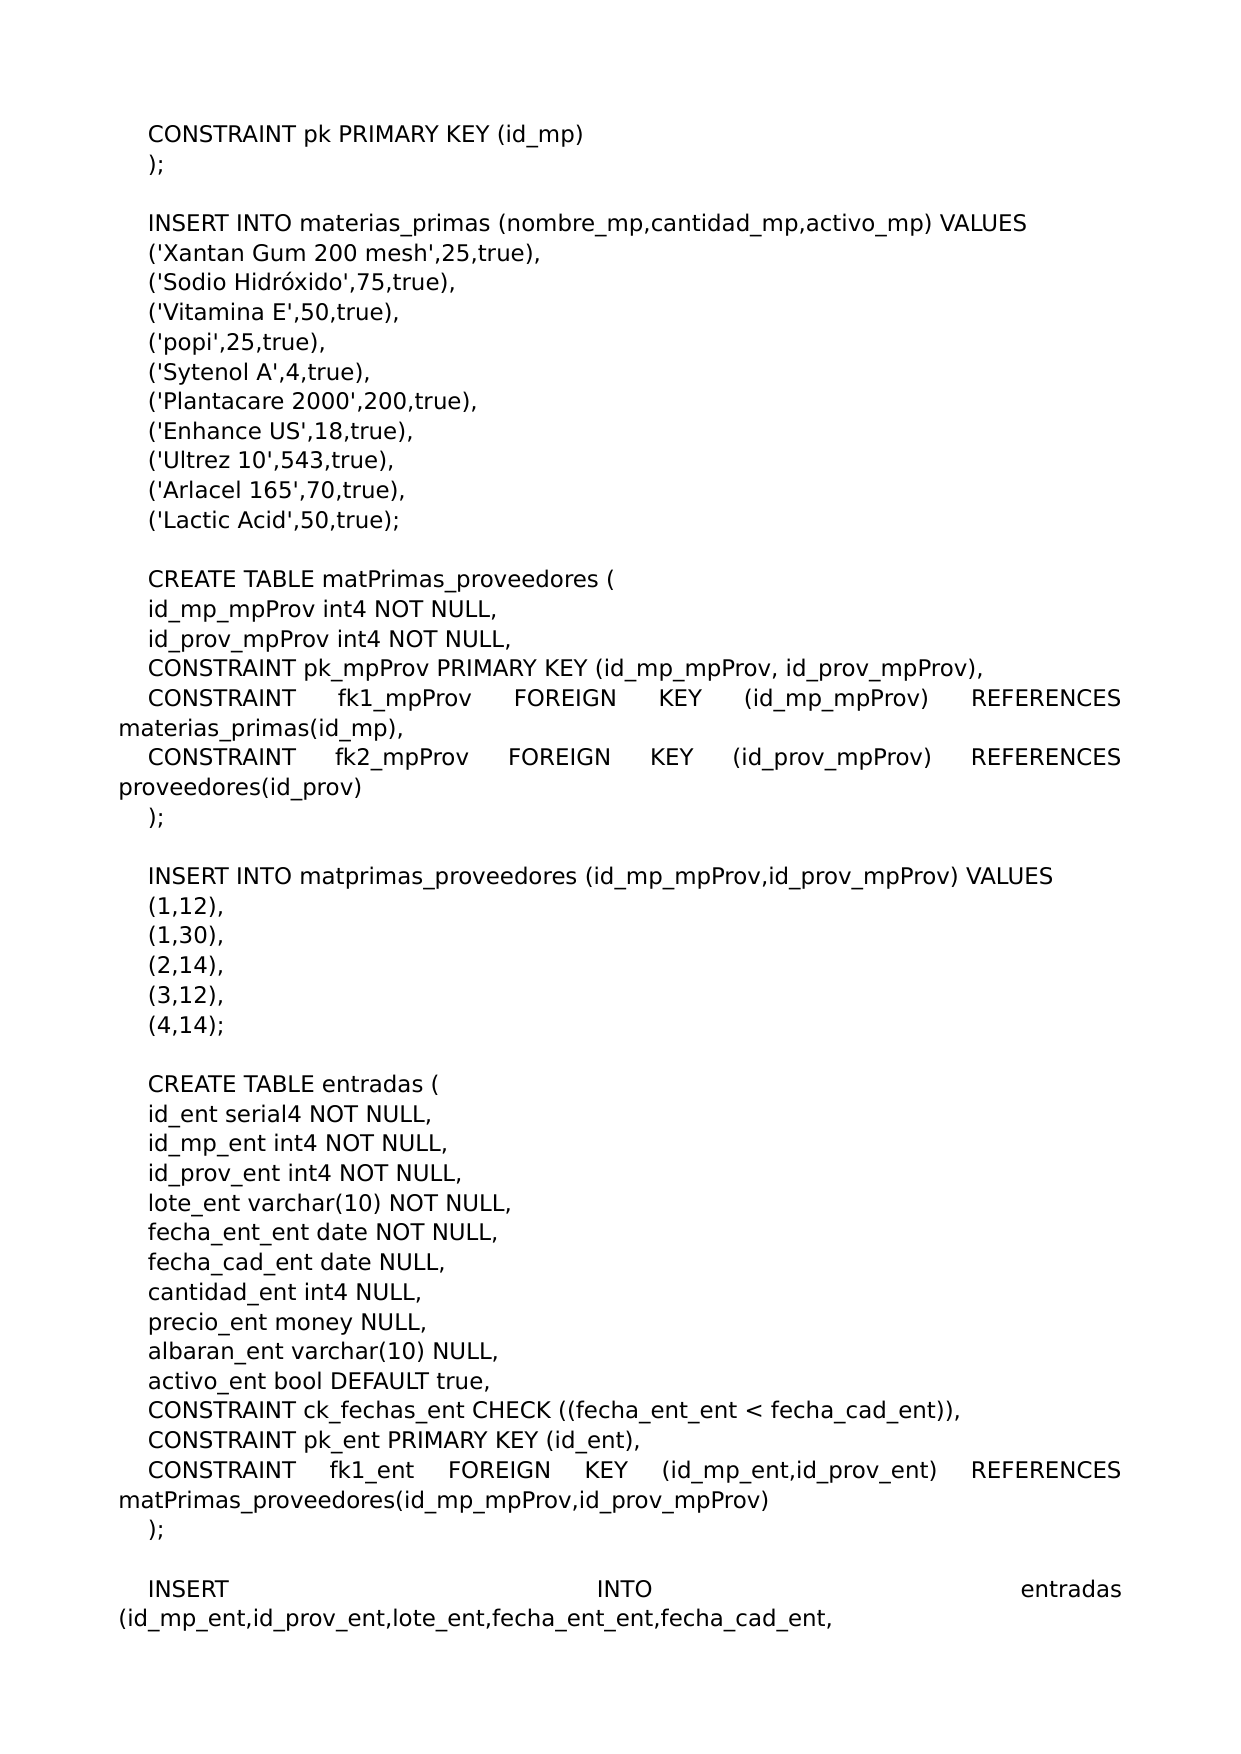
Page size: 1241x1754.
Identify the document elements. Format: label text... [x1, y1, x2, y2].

text (1,12), [118, 890, 1122, 920]
text ('Sytenol A',4,true), [118, 356, 1122, 385]
text id_ent serial4 NOT NULL, [118, 1098, 1122, 1127]
text activo_ent bool DEFAULT true, [118, 1365, 1122, 1395]
text ); [118, 148, 1122, 177]
text CREATE TABLE matPrimas_proveedores ( [118, 563, 1122, 593]
text INSERT INTO materias_primas (nombre_mp,cantidad_mp,activo_mp) VALUES [118, 207, 1122, 237]
text INSERT INTO matprimas_proveedores (id_mp_mpProv,id_prov_mpProv) VALUES [118, 860, 1122, 890]
text fecha_ent_ent date NOT NULL, [118, 1217, 1122, 1246]
text ('Xantan Gum 200 mesh',25,true), [118, 237, 1122, 267]
text precio_ent money NULL, [118, 1306, 1122, 1335]
text CONSTRAINT ck_fechas_ent CHECK ((fecha_ent_ent < fecha_cad_ent)), [118, 1395, 1122, 1424]
text ('Sodio Hidróxido',75,true), [118, 267, 1122, 296]
text fecha_cad_ent date NULL, [118, 1246, 1122, 1276]
text ('Enhance US',18,true), [118, 415, 1122, 445]
text ('Ultrez 10',543,true), [118, 445, 1122, 474]
text (2,14), [118, 949, 1122, 979]
text CONSTRAINT fk2_mpProv FOREIGN KEY (id_prov_mpProv) REFERENCES proveedores(id_prov) [118, 742, 1122, 801]
text CONSTRAINT fk1_mpProv FOREIGN KEY (id_mp_mpProv) REFERENCES materias_primas(id_mp), [118, 682, 1122, 742]
text ('Lactic Acid',50,true); [118, 504, 1122, 534]
text cantidad_ent int4 NULL, [118, 1276, 1122, 1306]
text CONSTRAINT pk_mpProv PRIMARY KEY (id_mp_mpProv, id_prov_mpProv), [118, 652, 1122, 682]
text (1,30), [118, 920, 1122, 949]
text CONSTRAINT fk1_ent FOREIGN KEY (id_mp_ent,id_prov_ent) REFERENCES matPrimas_proveedores(id_mp_mpProv,id_prov_mpProv) [118, 1454, 1122, 1513]
text (4,14); [118, 1009, 1122, 1038]
text ('popi',25,true), [118, 326, 1122, 356]
text ('Vitamina E',50,true), [118, 296, 1122, 326]
text CREATE TABLE entradas ( [118, 1068, 1122, 1098]
text INSERT INTO entradas (id_mp_ent,id_prov_ent,lote_ent,fecha_ent_ent,fecha_cad_ent, [118, 1573, 1122, 1632]
text ('Plantacare 2000',200,true), [118, 385, 1122, 415]
text id_mp_ent int4 NOT NULL, [118, 1127, 1122, 1157]
text ('Arlacel 165',70,true), [118, 474, 1122, 504]
text CONSTRAINT pk_ent PRIMARY KEY (id_ent), [118, 1424, 1122, 1454]
text albaran_ent varchar(10) NULL, [118, 1335, 1122, 1365]
text ); [118, 1513, 1122, 1543]
text id_prov_mpProv int4 NOT NULL, [118, 623, 1122, 652]
text lote_ent varchar(10) NOT NULL, [118, 1187, 1122, 1217]
text (3,12), [118, 979, 1122, 1009]
text ); [118, 801, 1122, 831]
text id_prov_ent int4 NOT NULL, [118, 1157, 1122, 1187]
text id_mp_mpProv int4 NOT NULL, [118, 593, 1122, 623]
text CONSTRAINT pk PRIMARY KEY (id_mp) [118, 118, 1122, 148]
